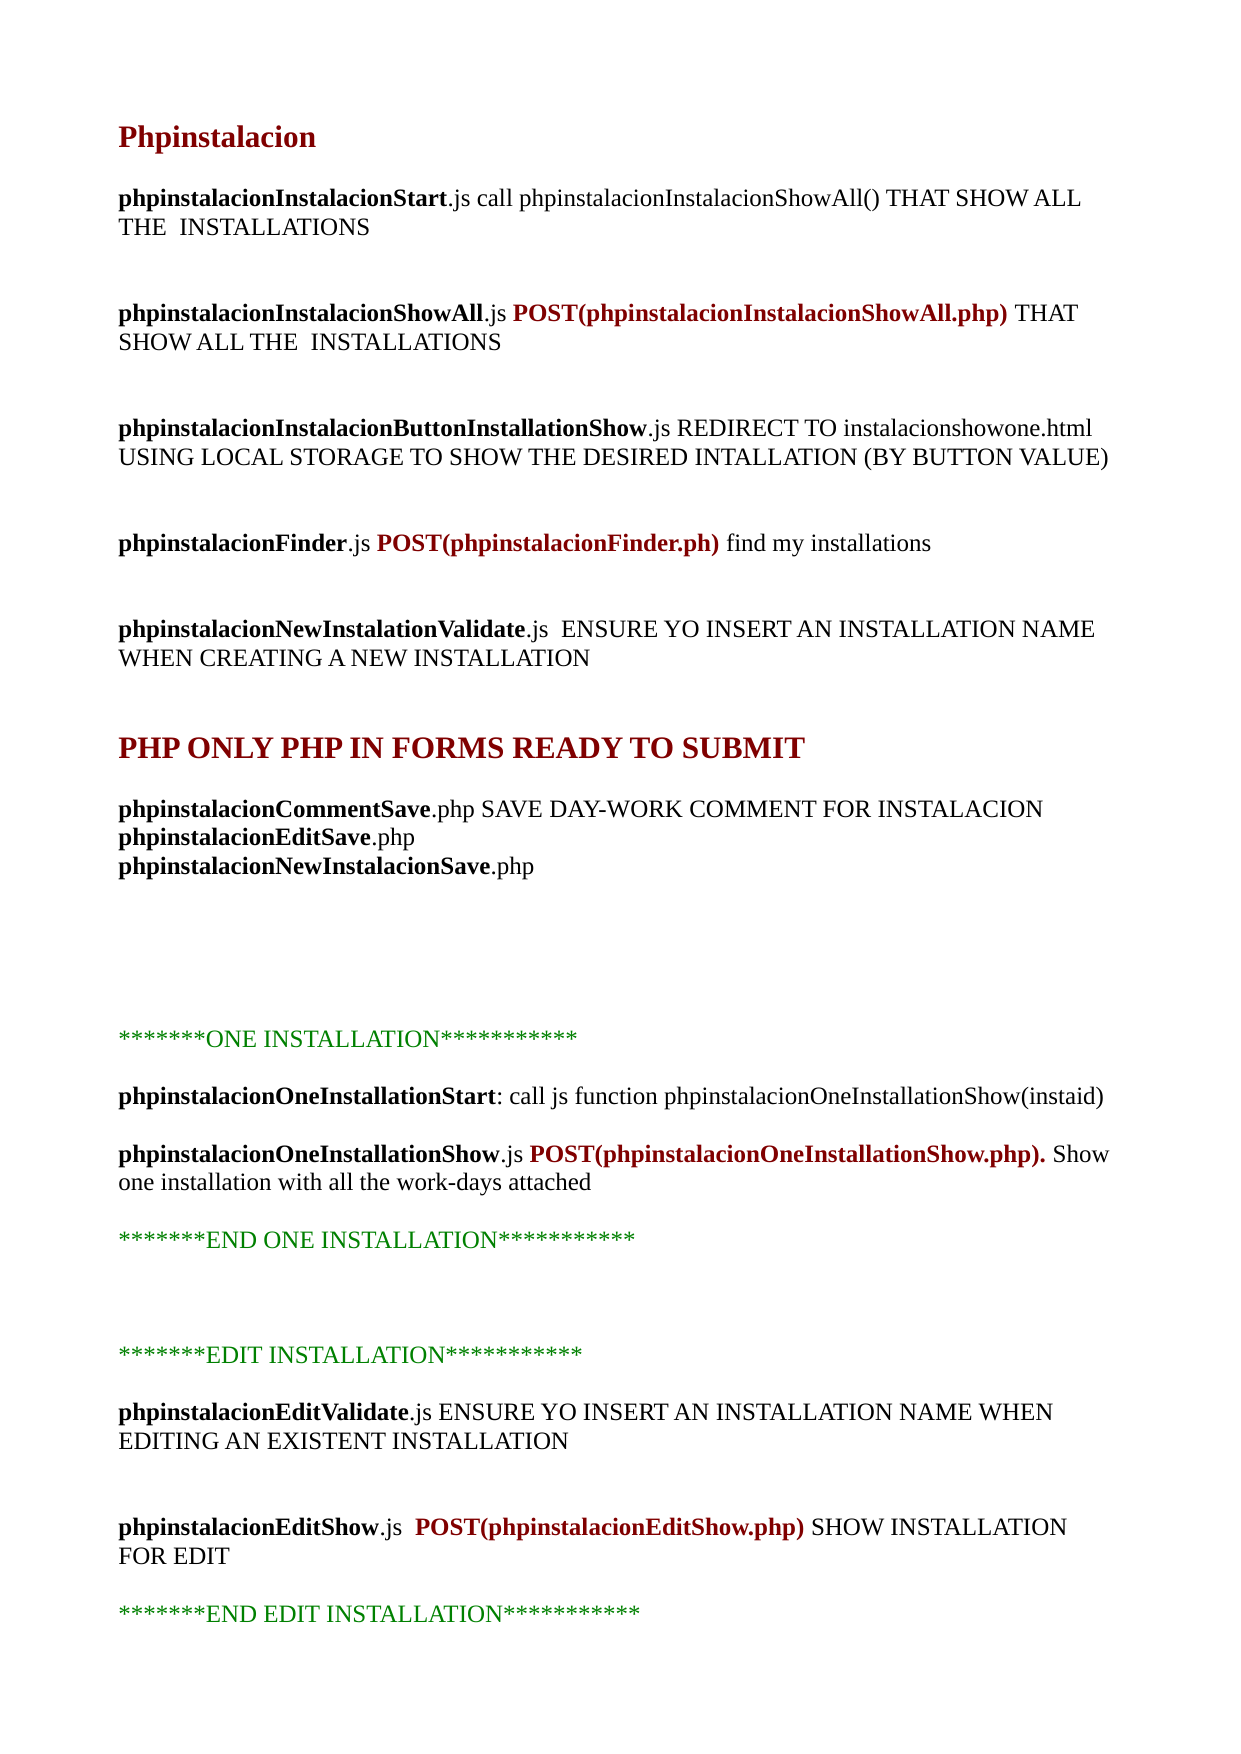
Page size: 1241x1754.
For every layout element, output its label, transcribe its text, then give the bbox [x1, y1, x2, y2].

text phpinstalacionNewInstalationValidate.js ENSURE YO INSERT AN INSTALLATION NAME WHEN CREATING A NEW INSTALLATION [118, 614, 1122, 672]
text *******END EDIT INSTALLATION*********** [118, 1599, 1122, 1627]
text phpinstalacionCommentSave.php SAVE DAY-WORK COMMENT FOR INSTALACION [118, 794, 1122, 822]
text phpinstalacionInstalacionStart.js call phpinstalacionInstalacionShowAll() THAT SHOW ALL THE INSTALLATIONS [118, 183, 1122, 240]
text *******END ONE INSTALLATION*********** [118, 1225, 1122, 1254]
text phpinstalacionInstalacionShowAll.js POST(phpinstalacionInstalacionShowAll.php) THAT SHOW ALL THE INSTALLATIONS [118, 298, 1122, 355]
text phpinstalacionEditValidate.js ENSURE YO INSERT AN INSTALLATION NAME WHEN EDITING AN EXISTENT INSTALLATION [118, 1397, 1122, 1455]
text phpinstalacionOneInstallationStart: call js function phpinstalacionOneInstallationShow(instaid) [118, 1081, 1122, 1110]
text PHP ONLY PHP IN FORMS READY TO SUBMIT [118, 729, 1122, 765]
text phpinstalacionFinder.js POST(phpinstalacionFinder.ph) find my installations [118, 528, 1122, 557]
text phpinstalacionEditShow.js POST(phpinstalacionEditShow.php) SHOW INSTALLATION FOR EDIT [118, 1512, 1122, 1570]
text *******ONE INSTALLATION*********** [118, 1024, 1122, 1052]
text phpinstalacionNewInstalacionSave.php [118, 851, 1122, 880]
text phpinstalacionInstalacionButtonInstallationShow.js REDIRECT TO instalacionshowone.html USING LOCAL STORAGE TO SHOW THE DESIRED INTALLATION (BY BUTTON VALUE) [118, 413, 1122, 470]
text Phpinstalacion [118, 118, 1122, 154]
text phpinstalacionEditSave.php [118, 822, 1122, 851]
text phpinstalacionOneInstallationShow.js POST(phpinstalacionOneInstallationShow.php). Show one installation with all the work-days attached [118, 1139, 1122, 1196]
text *******EDIT INSTALLATION*********** [118, 1340, 1122, 1369]
